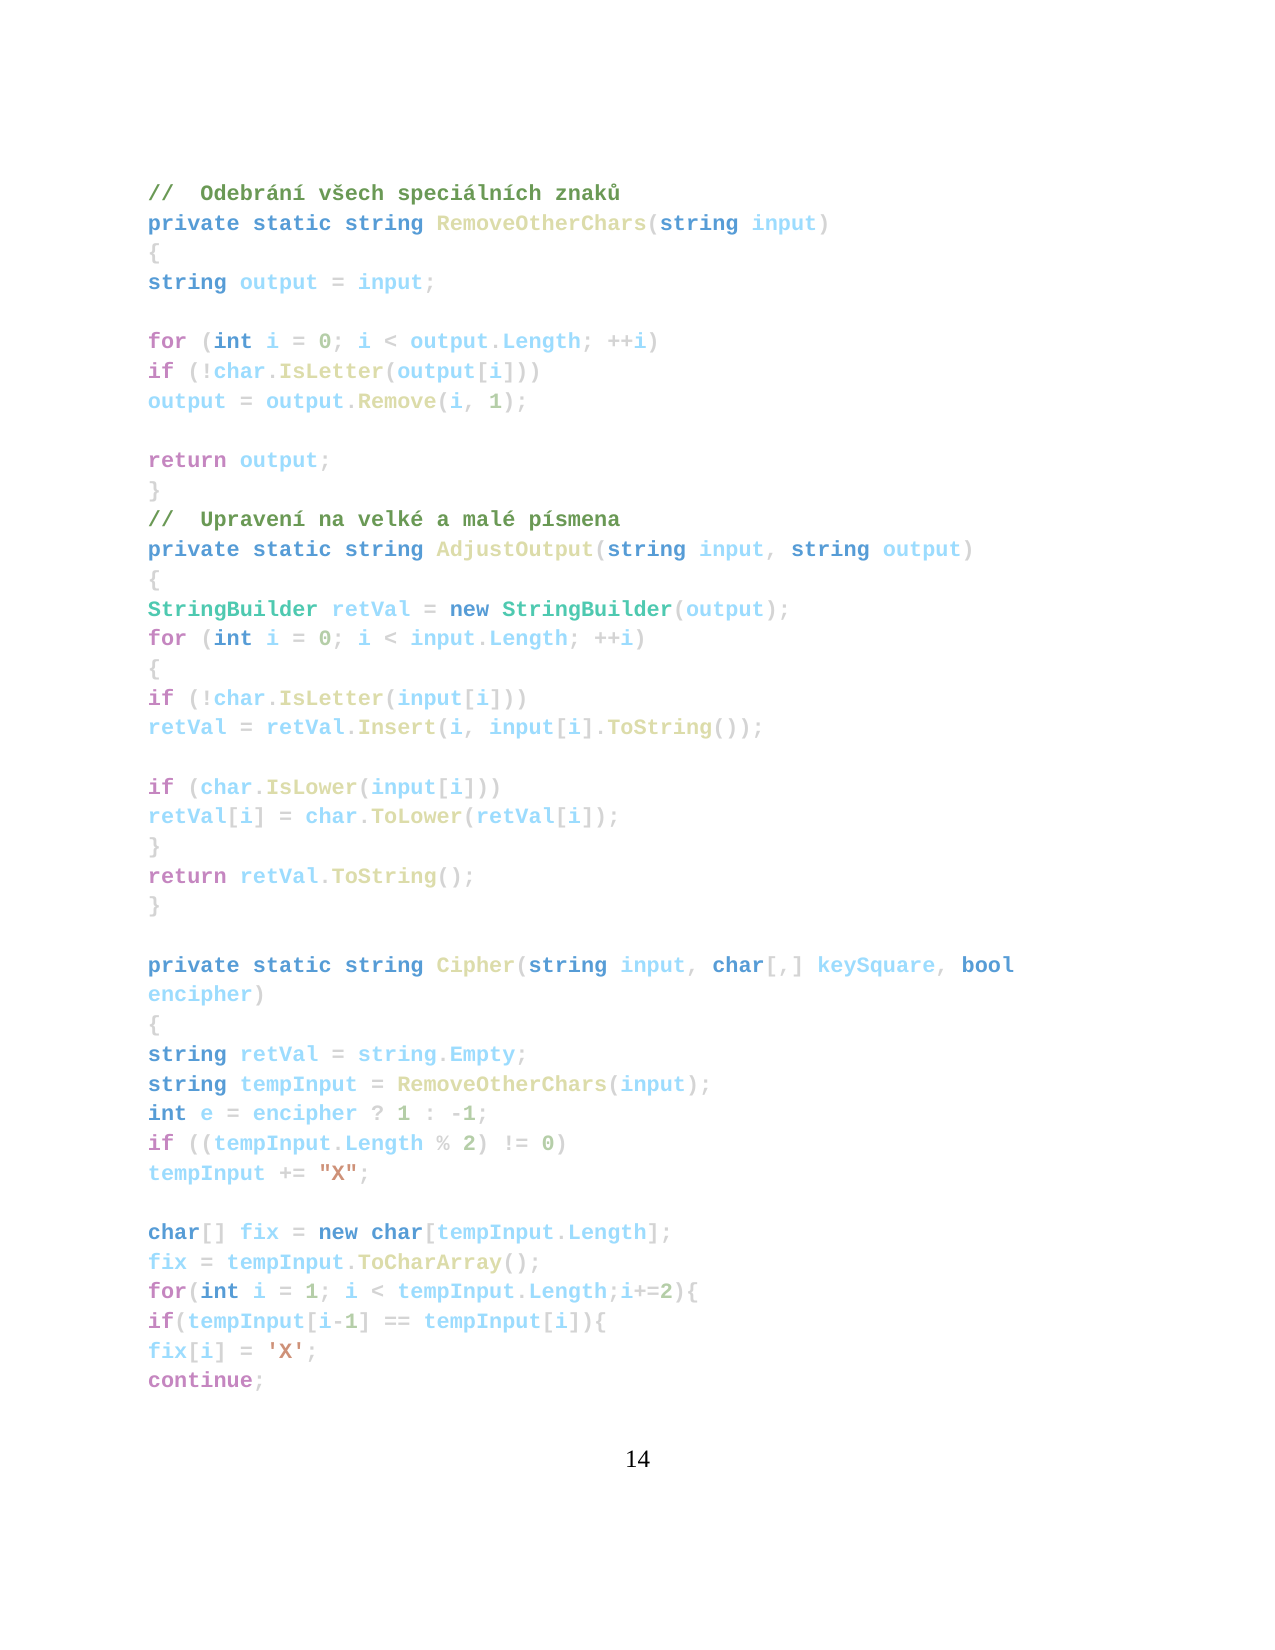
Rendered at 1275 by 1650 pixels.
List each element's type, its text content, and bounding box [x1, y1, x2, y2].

text } [148, 474, 1127, 504]
text StringBuilder retVal = new StringBuilder(output); [148, 593, 1127, 622]
text // Upravení na velké a malé písmena [148, 504, 1127, 533]
text retVal[i] = char.ToLower(retVal[i]); [148, 801, 1127, 830]
text string output = input; [148, 266, 1127, 296]
text tempInput += "X"; [148, 1157, 1127, 1187]
text for(int i = 1; i < tempInput.Length;i+=2){ [148, 1276, 1127, 1305]
text return output; [148, 444, 1127, 474]
text return retVal.ToString(); [148, 860, 1127, 890]
text continue; [148, 1365, 1127, 1394]
text char[] fix = new char[tempInput.Length]; [148, 1216, 1127, 1246]
text } [148, 890, 1127, 919]
text if (!char.IsLetter(output[i])) [148, 355, 1127, 385]
text output = output.Remove(i, 1); [148, 385, 1127, 415]
text for (int i = 0; i < input.Length; ++i) [148, 622, 1127, 652]
text { [148, 652, 1127, 682]
text if (char.IsLower(input[i])) [148, 771, 1127, 801]
text int e = encipher ? 1 : -1; [148, 1097, 1127, 1127]
text retVal = retVal.Insert(i, input[i].ToString()); [148, 712, 1127, 741]
text private static string RemoveOtherChars(string input) [148, 207, 1127, 237]
text if ((tempInput.Length % 2) != 0) [148, 1127, 1127, 1157]
text { [148, 237, 1127, 266]
text if(tempInput[i-1] == tempInput[i]){ [148, 1305, 1127, 1335]
text for (int i = 0; i < output.Length; ++i) [148, 326, 1127, 355]
text fix = tempInput.ToCharArray(); [148, 1246, 1127, 1276]
text // Odebrání všech speciálních znaků [148, 177, 1127, 207]
text { [148, 1008, 1127, 1038]
text string tempInput = RemoveOtherChars(input); [148, 1068, 1127, 1097]
text { [148, 563, 1127, 593]
text string retVal = string.Empty; [148, 1038, 1127, 1068]
text private static string Cipher(string input, char[,] keySquare, bool encipher) [148, 949, 1127, 1008]
text fix[i] = 'X'; [148, 1335, 1127, 1365]
text private static string AdjustOutput(string input, string output) [148, 533, 1127, 563]
text if (!char.IsLetter(input[i])) [148, 682, 1127, 712]
text } [148, 830, 1127, 860]
